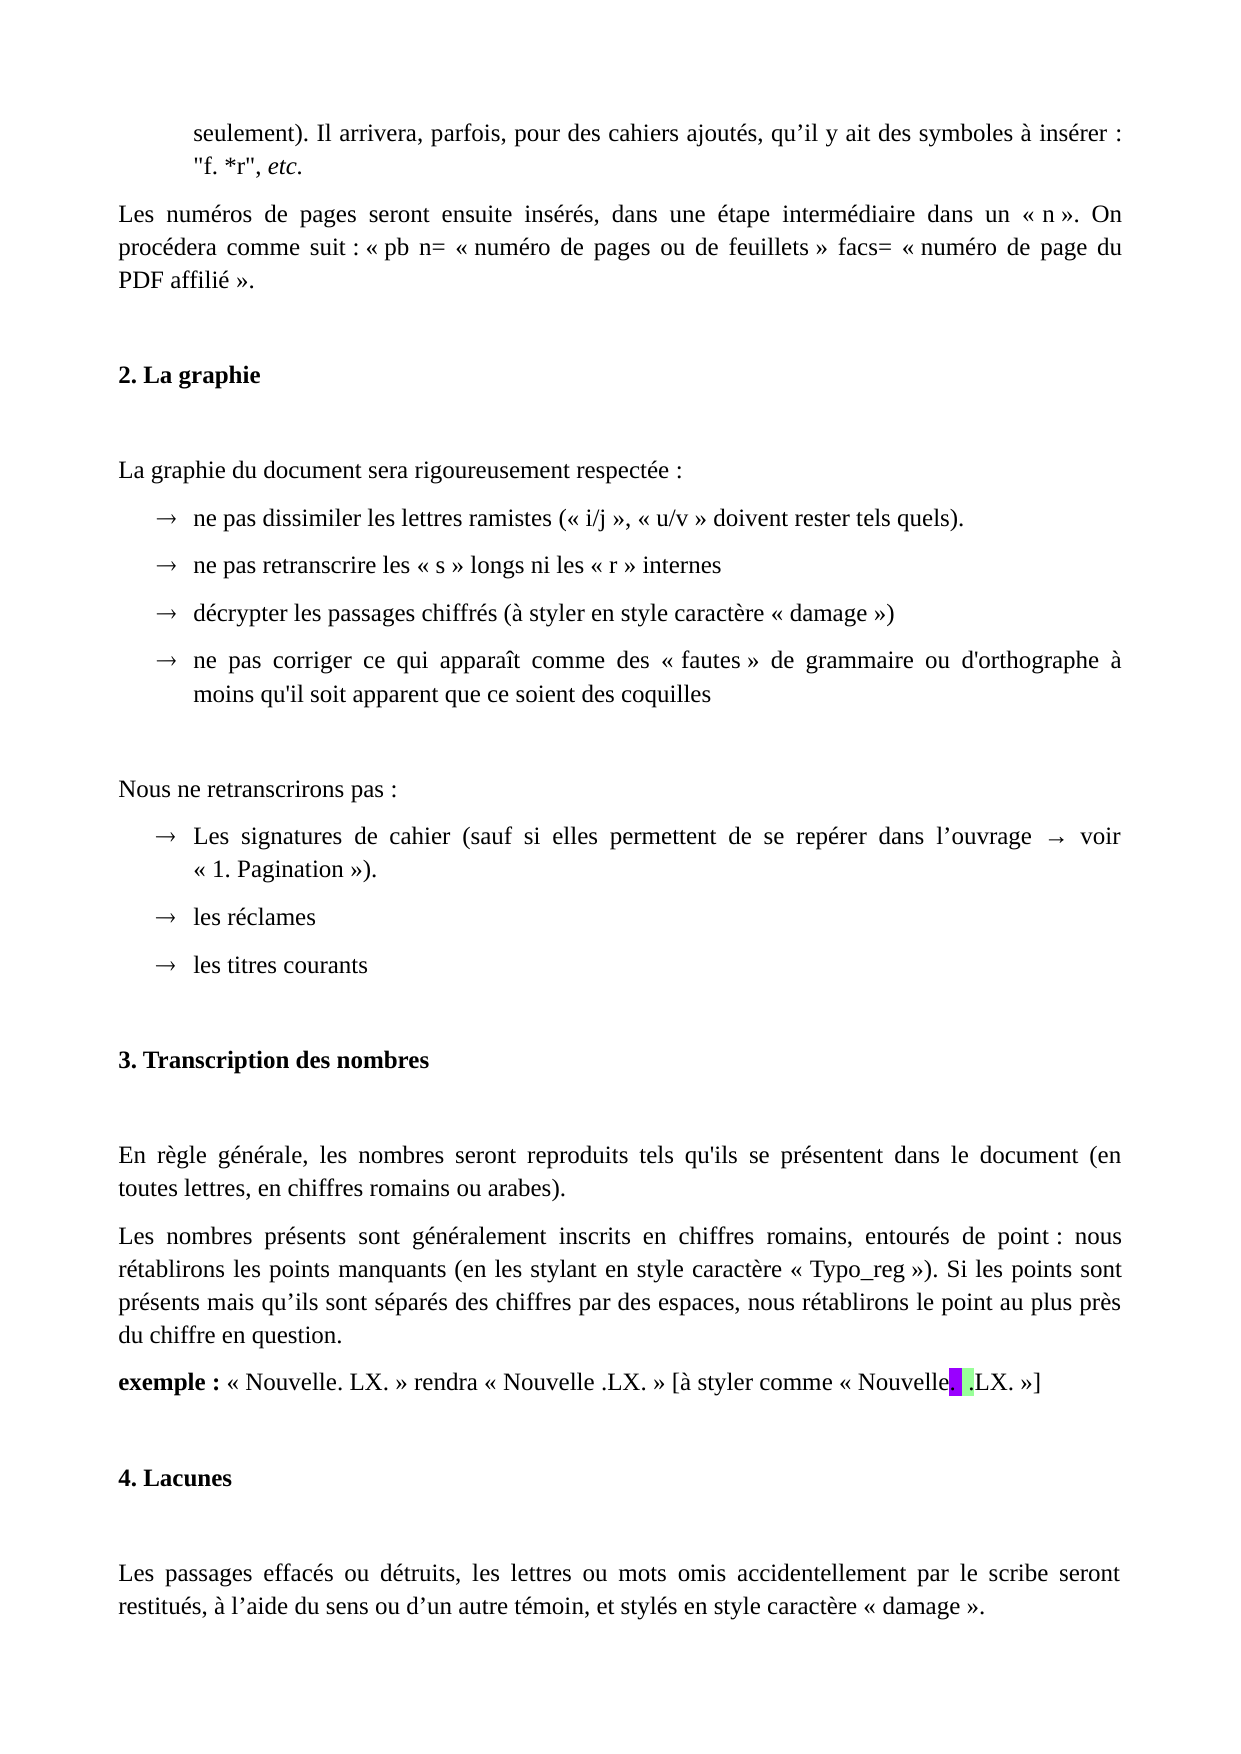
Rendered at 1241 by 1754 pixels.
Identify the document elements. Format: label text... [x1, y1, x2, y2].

list ne pas dissimiler les lettres ramistes (« i/j », « u/v » doivent rester tels quels). [156, 503, 1122, 532]
list ne pas corriger ce qui apparaît comme des « fautes » de grammaire ou d'orthographe à moins qu'il soit apparent que ce soient des coquilles [156, 646, 1122, 707]
text 3. Transcription des nombres [118, 1045, 1122, 1074]
text Les passages effacés ou détruits, les lettres ou mots omis accidentellement par le scribe seront restitués, à l’aide du sens ou d’un autre témoin, et stylés en style caractère « damage ». [118, 1558, 1122, 1619]
text En règle générale, les nombres seront reproduits tels qu'ils se présentent dans le document (en toutes lettres, en chiffres romains ou arabes). [118, 1140, 1122, 1202]
list les titres courants [156, 950, 1122, 978]
text La graphie du document sera rigoureusement respectée : [118, 455, 1122, 484]
text Nous ne retranscrirons pas : [118, 774, 1122, 803]
list les réclames [156, 902, 1122, 931]
text 4. Lacunes [118, 1463, 1122, 1491]
list ne pas retranscrire les « s » longs ni les « r » internes [156, 550, 1122, 579]
text Les numéros de pages seront ensuite insérés, dans une étape intermédiaire dans un « n ». On procédera comme suit : « pb n= « numéro de pages ou de feuillets » facs= « numéro de page du PDF affilié ». [118, 199, 1122, 293]
list seulement). Il arrivera, parfois, pour des cahiers ajoutés, qu’il y ait des symboles à insérer : "f. *r", etc. [156, 118, 1122, 180]
list Les signatures de cahier (sauf si elles permettent de se repérer dans l’ouvrage → voir « 1. Pagination »). [156, 821, 1122, 883]
text exemple : « Nouvelle. LX. » rendra « Nouvelle .LX. » [à styler comme « Nouvelle. .LX. »] [118, 1367, 1122, 1396]
text Les nombres présents sont généralement inscrits en chiffres romains, entourés de point : nous rétablirons les points manquants (en les stylant en style caractère « Typo_reg »). Si les points sont présents mais qu’ils sont séparés des chiffres par des espaces, nous rétablirons le point au plus près du chiffre en question. [118, 1221, 1122, 1348]
list décrypter les passages chiffrés (à styler en style caractère « damage ») [156, 598, 1122, 627]
text 2. La graphie [118, 360, 1122, 389]
